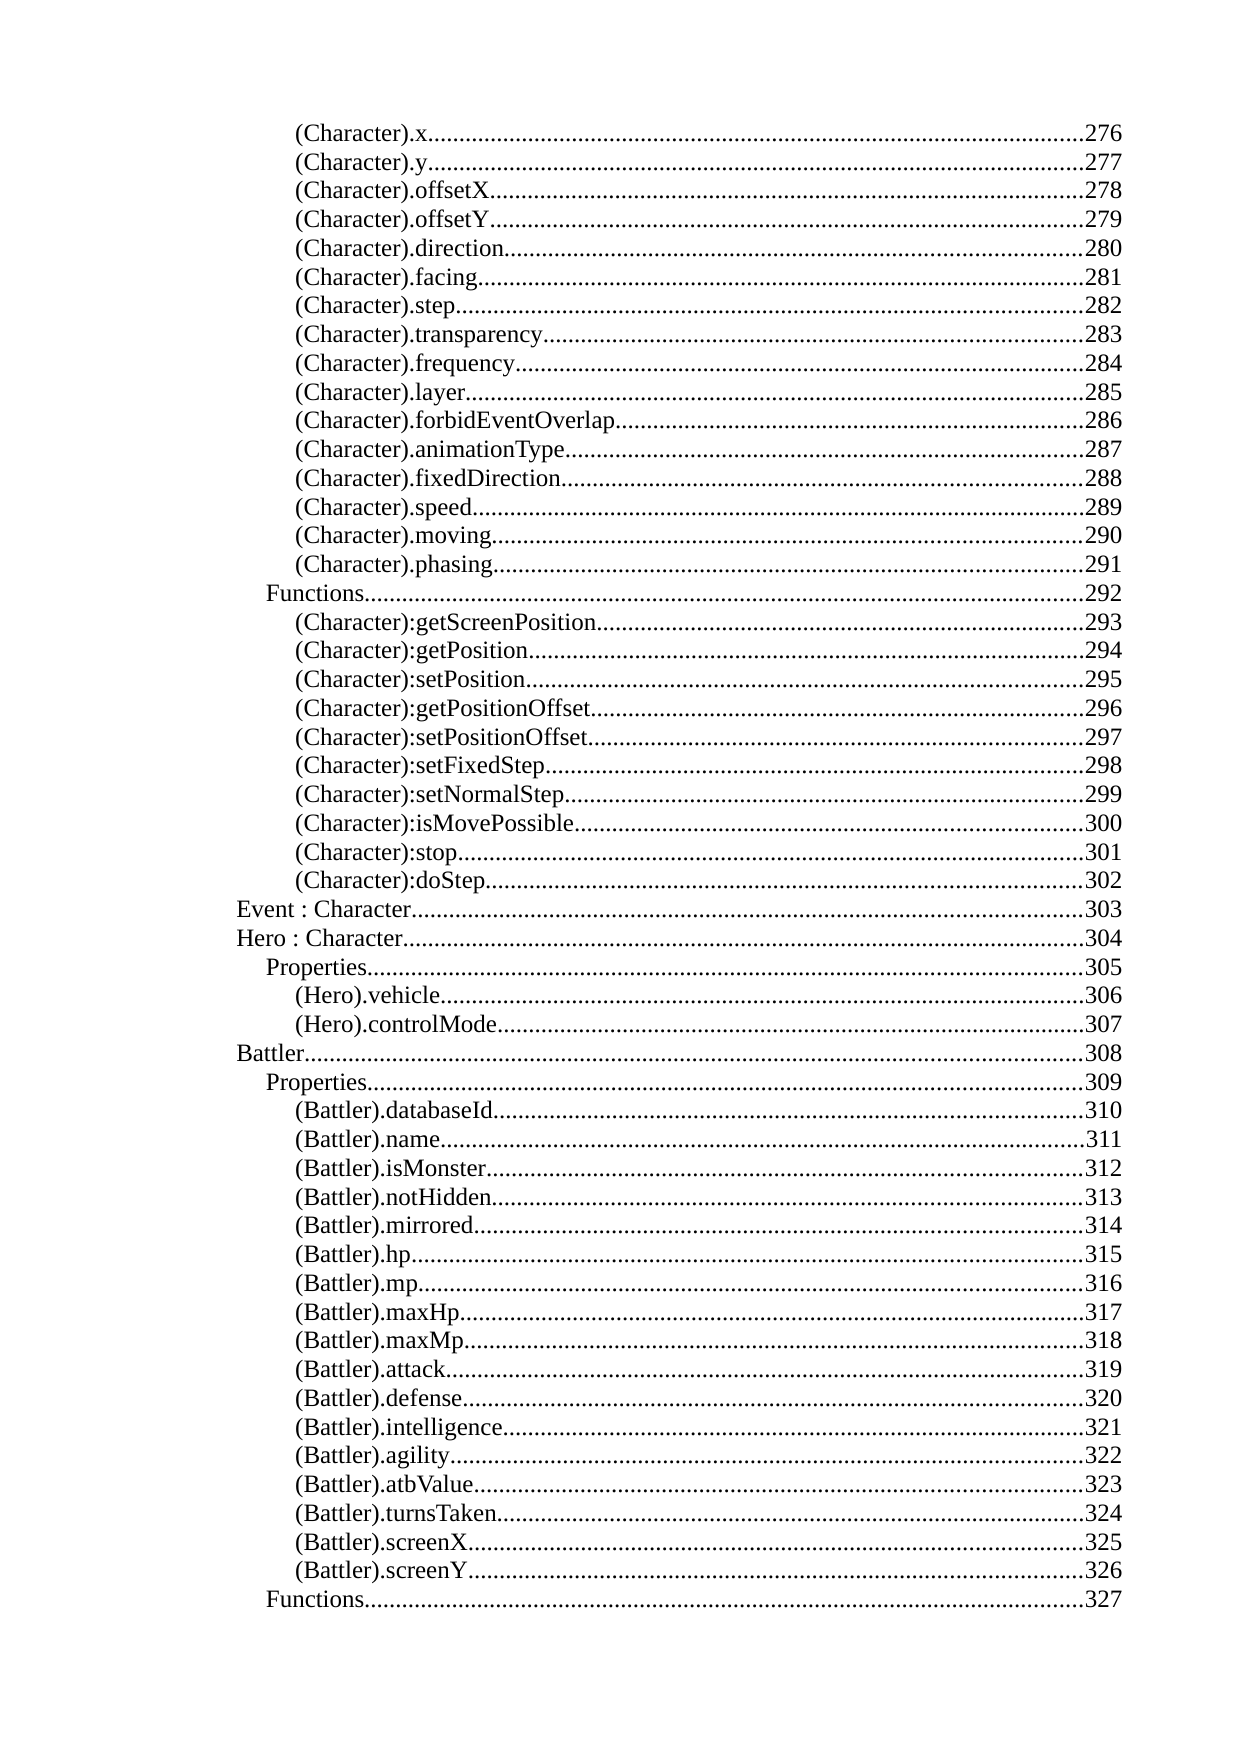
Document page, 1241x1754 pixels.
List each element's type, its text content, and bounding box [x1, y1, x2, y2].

text Event : Character 303 [236, 894, 1122, 923]
text (Character).speed 289 [295, 492, 1122, 521]
text (Character).offsetY 279 [295, 204, 1122, 233]
text (Character):doStep 302 [295, 866, 1122, 894]
text (Character).fixedDirection 288 [295, 463, 1122, 492]
text (Hero).vehicle 306 [295, 981, 1122, 1009]
text (Character):setFixedStep 298 [295, 751, 1122, 779]
text (Battler).mp 316 [295, 1268, 1122, 1297]
text (Character).transparency 283 [295, 319, 1122, 348]
text (Battler).hp 315 [295, 1239, 1122, 1268]
text (Character).layer 285 [295, 377, 1122, 406]
text (Battler).maxHp 317 [295, 1297, 1122, 1326]
text (Battler).isMonster 312 [295, 1153, 1122, 1182]
text (Character).moving 290 [295, 521, 1122, 549]
text (Character).offsetX 278 [295, 176, 1122, 204]
text (Battler).notHidden 313 [295, 1182, 1122, 1211]
text Functions 327 [266, 1584, 1122, 1613]
text Hero : Character 304 [236, 923, 1122, 952]
text (Battler).atbValue 323 [295, 1469, 1122, 1498]
text (Character):setPosition 295 [295, 664, 1122, 693]
text (Character):stop 301 [295, 837, 1122, 866]
text (Character):getPosition 294 [295, 636, 1122, 664]
text (Battler).turnsTaken 324 [295, 1498, 1122, 1527]
text (Battler).screenX 325 [295, 1527, 1122, 1556]
text Properties 305 [266, 952, 1122, 981]
text (Battler).defense 320 [295, 1383, 1122, 1412]
text (Battler).name 311 [295, 1124, 1122, 1153]
text (Character).x 276 [295, 118, 1122, 147]
text (Character).facing 281 [295, 262, 1122, 291]
text (Hero).controlMode 307 [295, 1009, 1122, 1038]
text (Character).y 277 [295, 147, 1122, 176]
text (Character).direction 280 [295, 233, 1122, 262]
text (Battler).screenY 326 [295, 1556, 1122, 1584]
text (Character):setPositionOffset 297 [295, 722, 1122, 751]
text (Character).step 282 [295, 291, 1122, 319]
text (Battler).maxMp 318 [295, 1326, 1122, 1354]
text (Character).animationType 287 [295, 434, 1122, 463]
text (Character):isMovePossible 300 [295, 808, 1122, 837]
text (Character):getScreenPosition 293 [295, 607, 1122, 636]
text (Character).phasing 291 [295, 549, 1122, 578]
text (Battler).attack 319 [295, 1354, 1122, 1383]
text (Character):getPositionOffset 296 [295, 693, 1122, 722]
text (Battler).mirrored 314 [295, 1211, 1122, 1239]
text (Character).frequency 284 [295, 348, 1122, 377]
text (Character):setNormalStep 299 [295, 779, 1122, 808]
text Properties 309 [266, 1067, 1122, 1096]
text (Battler).databaseId 310 [295, 1096, 1122, 1124]
text (Character).forbidEventOverlap 286 [295, 406, 1122, 434]
text (Battler).intelligence 321 [295, 1412, 1122, 1441]
text Battler 308 [236, 1038, 1122, 1067]
text (Battler).agility 322 [295, 1441, 1122, 1469]
text Functions 292 [266, 578, 1122, 607]
